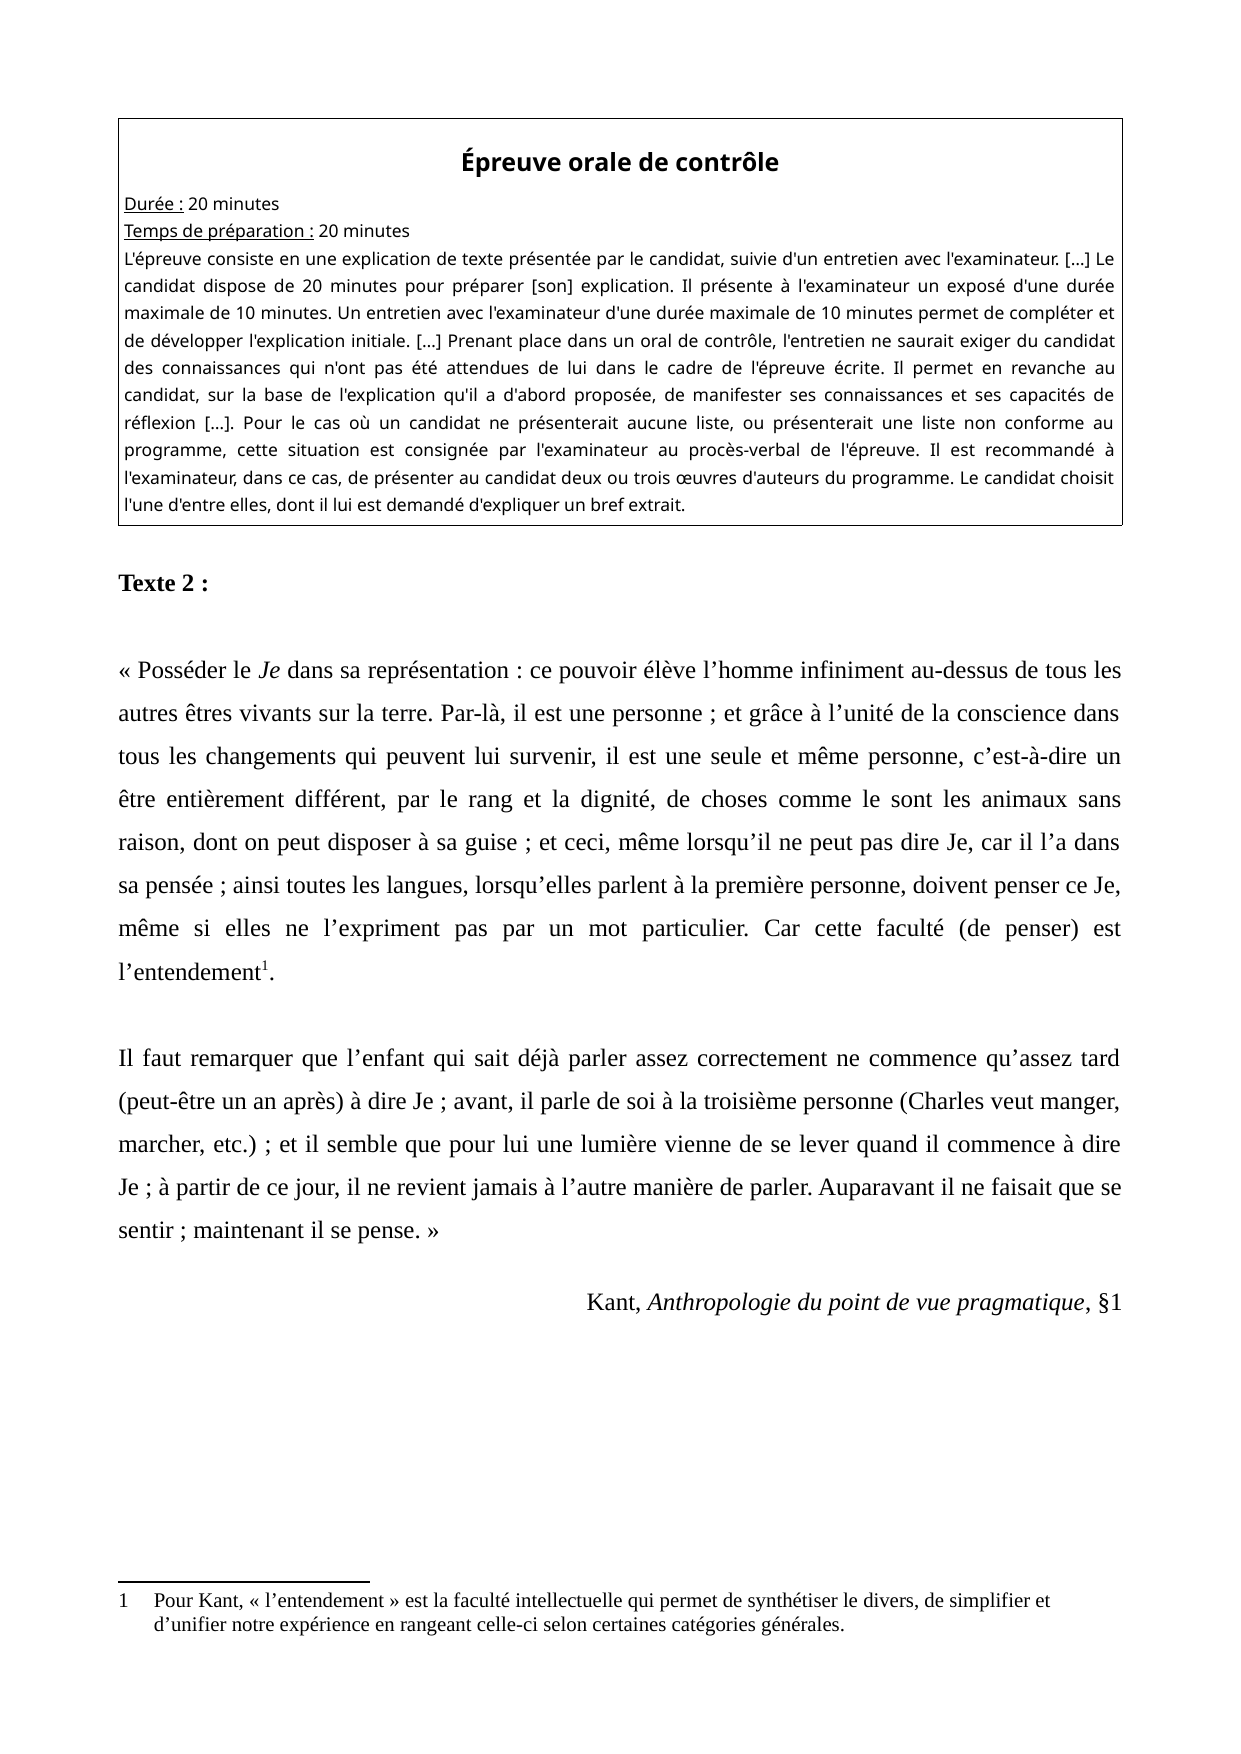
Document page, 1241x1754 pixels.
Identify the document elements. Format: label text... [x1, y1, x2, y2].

text Kant, Anthropologie du point de vue pragmatique, §1 [118, 1287, 1122, 1316]
text Pour Kant, « l’entendement » est la faculté intellectuelle qui permet de synthétiser le divers, de simplifier et d’unifier notre expérience en rangeant celle-ci selon certaines catégories générales. [118, 1588, 1122, 1636]
text « Posséder le Je dans sa représentation : ce pouvoir élève l’homme infiniment au-dessus de tous les autres êtres vivants sur la terre. Par-là, il est une personne ; et grâce à l’unité de la conscience dans tous les changements qui peuvent lui survenir, il est une seule et même personne, c’est-à-dire un être entièrement différent, par le rang et la dignité, de choses comme le sont les animaux sans raison, dont on peut disposer à sa guise ; et ceci, même lorsqu’il ne peut pas dire Je, car il l’a dans sa pensée ; ainsi toutes les langues, lorsqu’elles parlent à la première personne, doivent penser ce Je, même si elles ne l’expriment pas par un mot particulier. Car cette faculté (de penser) est l’entendement. [118, 655, 1122, 985]
text Il faut remarquer que l’enfant qui sait déjà parler assez correctement ne commence qu’assez tard (peut-être un an après) à dire Je ; avant, il parle de soi à la troisième personne (Charles veut manger, marcher, etc.) ; et il semble que pour lui une lumière vienne de se lever quand il commence à dire Je ; à partir de ce jour, il ne revient jamais à l’autre manière de parler. Auparavant il ne faisait que se sentir ; maintenant il se pense. » [118, 1043, 1122, 1244]
text Texte 2 : [118, 568, 1122, 597]
table_header Épreuve orale de contrôle Durée : 20 minutes Temps de préparation : 20 minutes L'épreuve consiste en une explication de texte présentée par le candidat, suivie d'un entretien avec l'examinateur. […] Le candidat dispose de 20 minutes pour préparer [son] explication. Il présente à l'examinateur un exposé d'une durée maximale de 10 minutes. Un entretien avec l'examinateur d'une durée maximale de 10 minutes permet de compléter et de développer l'explication initiale. […] Prenant place dans un oral de contrôle, l'entretien ne saurait exiger du candidat des connaissances qui n'ont pas été attendues de lui dans le cadre de l'épreuve écrite. Il permet en revanche au candidat, sur la base de l'explication qu'il a d'abord proposée, de manifester ses connaissances et ses capacités de réflexion […]. Pour le cas où un candidat ne présenterait aucune liste, ou présenterait une liste non conforme au programme, cette situation est consignée par l'examinateur au procès-verbal de l'épreuve. Il est recommandé à l'examinateur, dans ce cas, de présenter au candidat deux ou trois œuvres d'auteurs du programme. Le candidat choisit l'une d'entre elles, dont il lui est demandé d'expliquer un bref extrait. [119, 119, 1122, 525]
